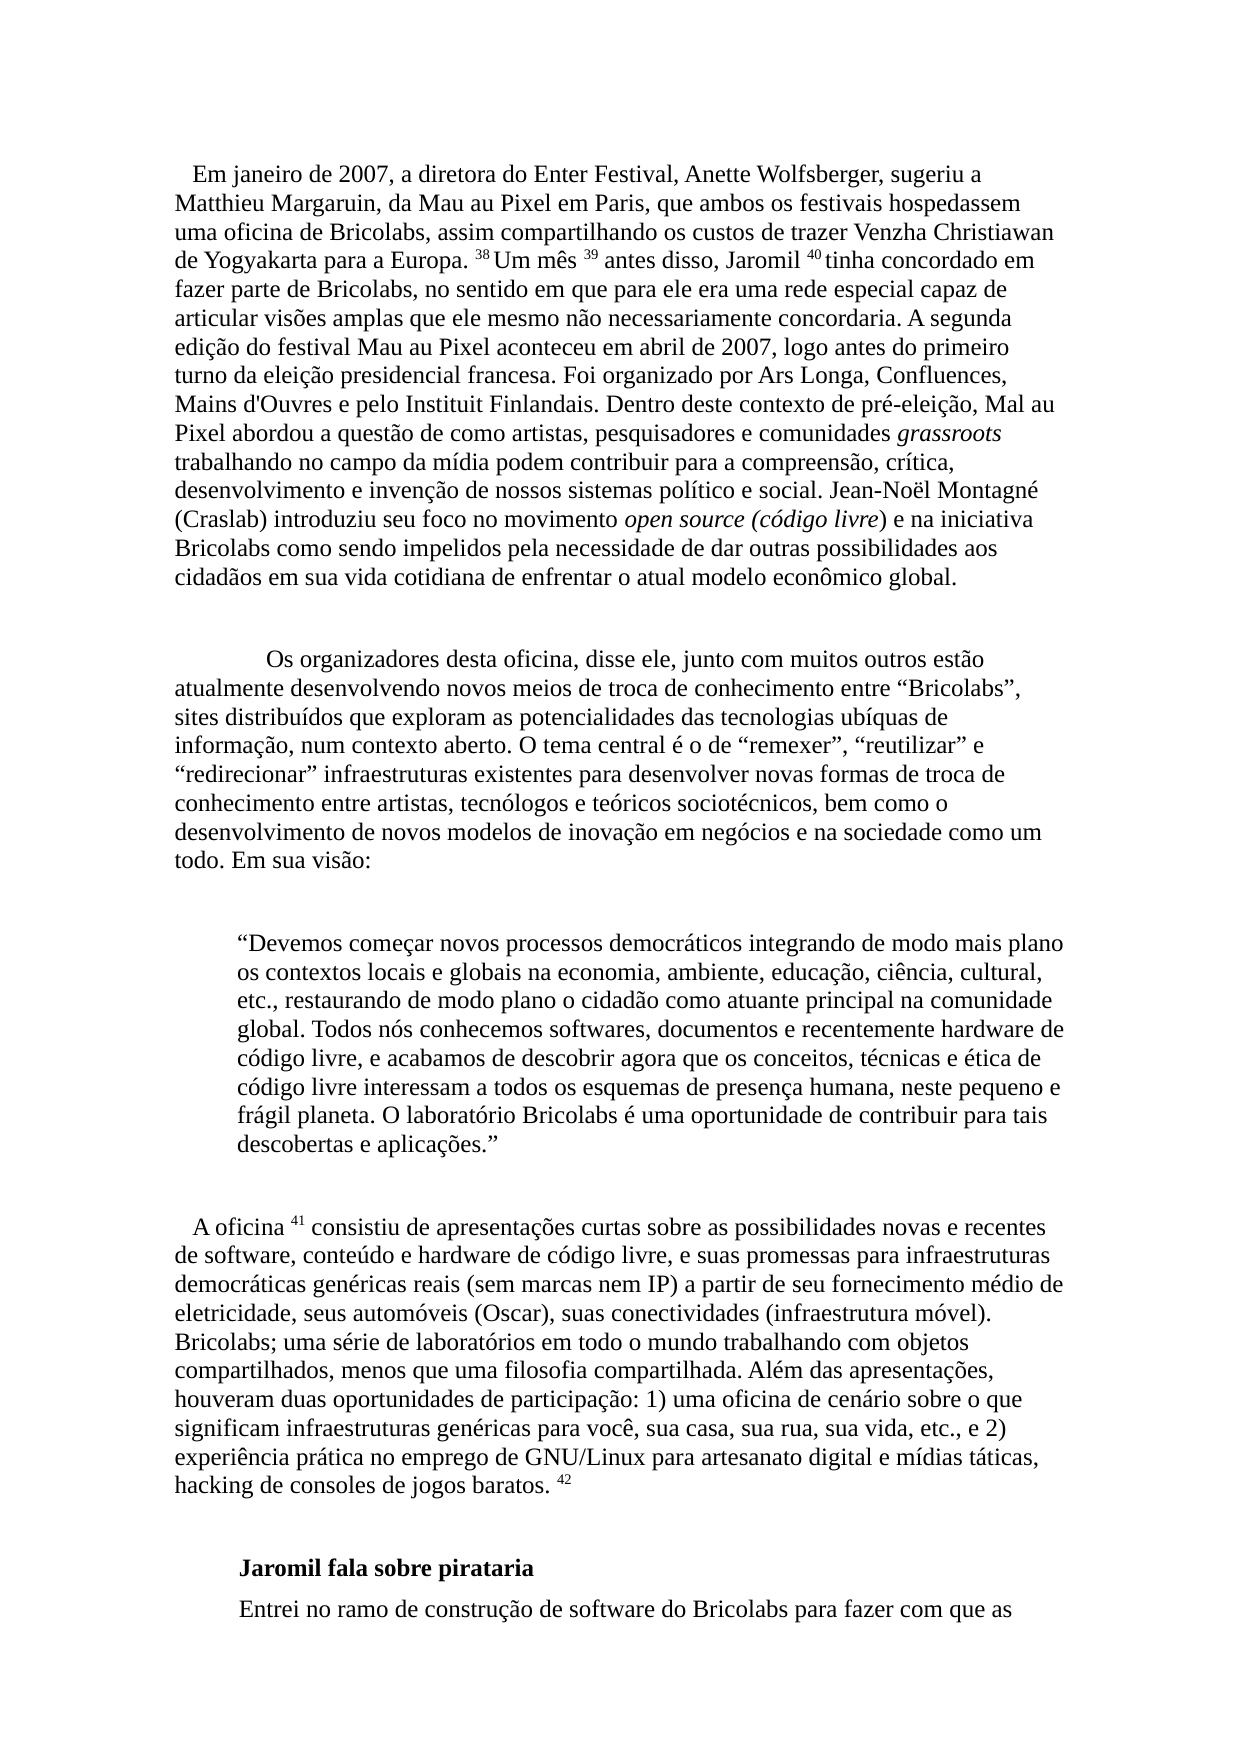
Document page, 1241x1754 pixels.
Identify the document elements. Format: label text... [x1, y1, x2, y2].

text “Devemos começar novos processos democráticos integrando de modo mais plano os contextos locais e globais na economia, ambiente, educação, ciência, cultural, etc., restaurando de modo plano o cidadão como atuante principal na comunidade global. Todos nós conhecemos softwares, documentos e recentemente hardware de código livre, e acabamos de descobrir agora que os conceitos, técnicas e ética de código livre interessam a todos os esquemas de presença humana, neste pequeno e frágil planeta. O laboratório Bricolabs é uma oportunidade de contribuir para tais descobertas e aplicações.” [237, 928, 1064, 1158]
text A oficina 41 consistiu de apresentações curtas sobre as possibilidades novas e recentes de software, conteúdo e hardware de código livre, e suas promessas para infraestruturas democráticas genéricas reais (sem marcas nem IP) a partir de seu fornecimento médio de eletricidade, seus automóveis (Oscar), suas conectividades (infraestrutura móvel). Bricolabs; uma série de laboratórios em todo o mundo trabalhando com objetos compartilhados, menos que uma filosofia compartilhada. Além das apresentações, houveram duas oportunidades de participação: 1) uma oficina de cenário sobre o que significam infraestruturas genéricas para você, sua casa, sua rua, sua vida, etc., e 2) experiência prática no emprego de GNU/Linux para artesanato digital e mídias táticas, hacking de consoles de jogos baratos. 42 [174, 1212, 1064, 1499]
text Entrei no ramo de construção de software do Bricolabs para fazer com que as [238, 1594, 1064, 1623]
text Os organizadores desta oficina, disse ele, junto com muitos outros estão atualmente desenvolvendo novos meios de troca de conhecimento entre “Bricolabs”, sites distribuídos que exploram as potencialidades das tecnologias ubíquas de informação, num contexto aberto. O tema central é o de “remexer”, “reutilizar” e “redirecionar” infraestruturas existentes para desenvolver novas formas de troca de conhecimento entre artistas, tecnólogos e teóricos sociotécnicos, bem como o desenvolvimento de novos modelos de inovação em negócios e na sociedade como um todo. Em sua visão: [174, 644, 1064, 874]
text Em janeiro de 2007, a diretora do Enter Festival, Anette Wolfsberger, sugeriu a Matthieu Margaruin, da Mau au Pixel em Paris, que ambos os festivais hospedassem uma oficina de Bricolabs, assim compartilhando os custos de trazer Venzha Christiawan de Yogyakarta para a Europa. 38 Um mês 39 antes disso, Jaromil 40 tinha concordado em fazer parte de Bricolabs, no sentido em que para ele era uma rede especial capaz de articular visões amplas que ele mesmo não necessariamente concordaria. A segunda edição do festival Mau au Pixel aconteceu em abril de 2007, logo antes do primeiro turno da eleição presidencial francesa. Foi organizado por Ars Longa, Confluences, Mains d'Ouvres e pelo Instituit Finlandais. Dentro deste contexto de pré-eleição, Mal au Pixel abordou a questão de como artistas, pesquisadores e comunidades grassroots trabalhando no campo da mídia podem contribuir para a compreensão, crítica, desenvolvimento e invenção de nossos sistemas político e social. Jean-Noël Montagné (Craslab) introduziu seu foco no movimento open source (código livre) e na iniciativa Bricolabs como sendo impelidos pela necessidade de dar outras possibilidades aos cidadãos em sua vida cotidiana de enfrentar o atual modelo econômico global. [174, 159, 1064, 591]
text Jaromil fala sobre pirataria [238, 1553, 1064, 1582]
